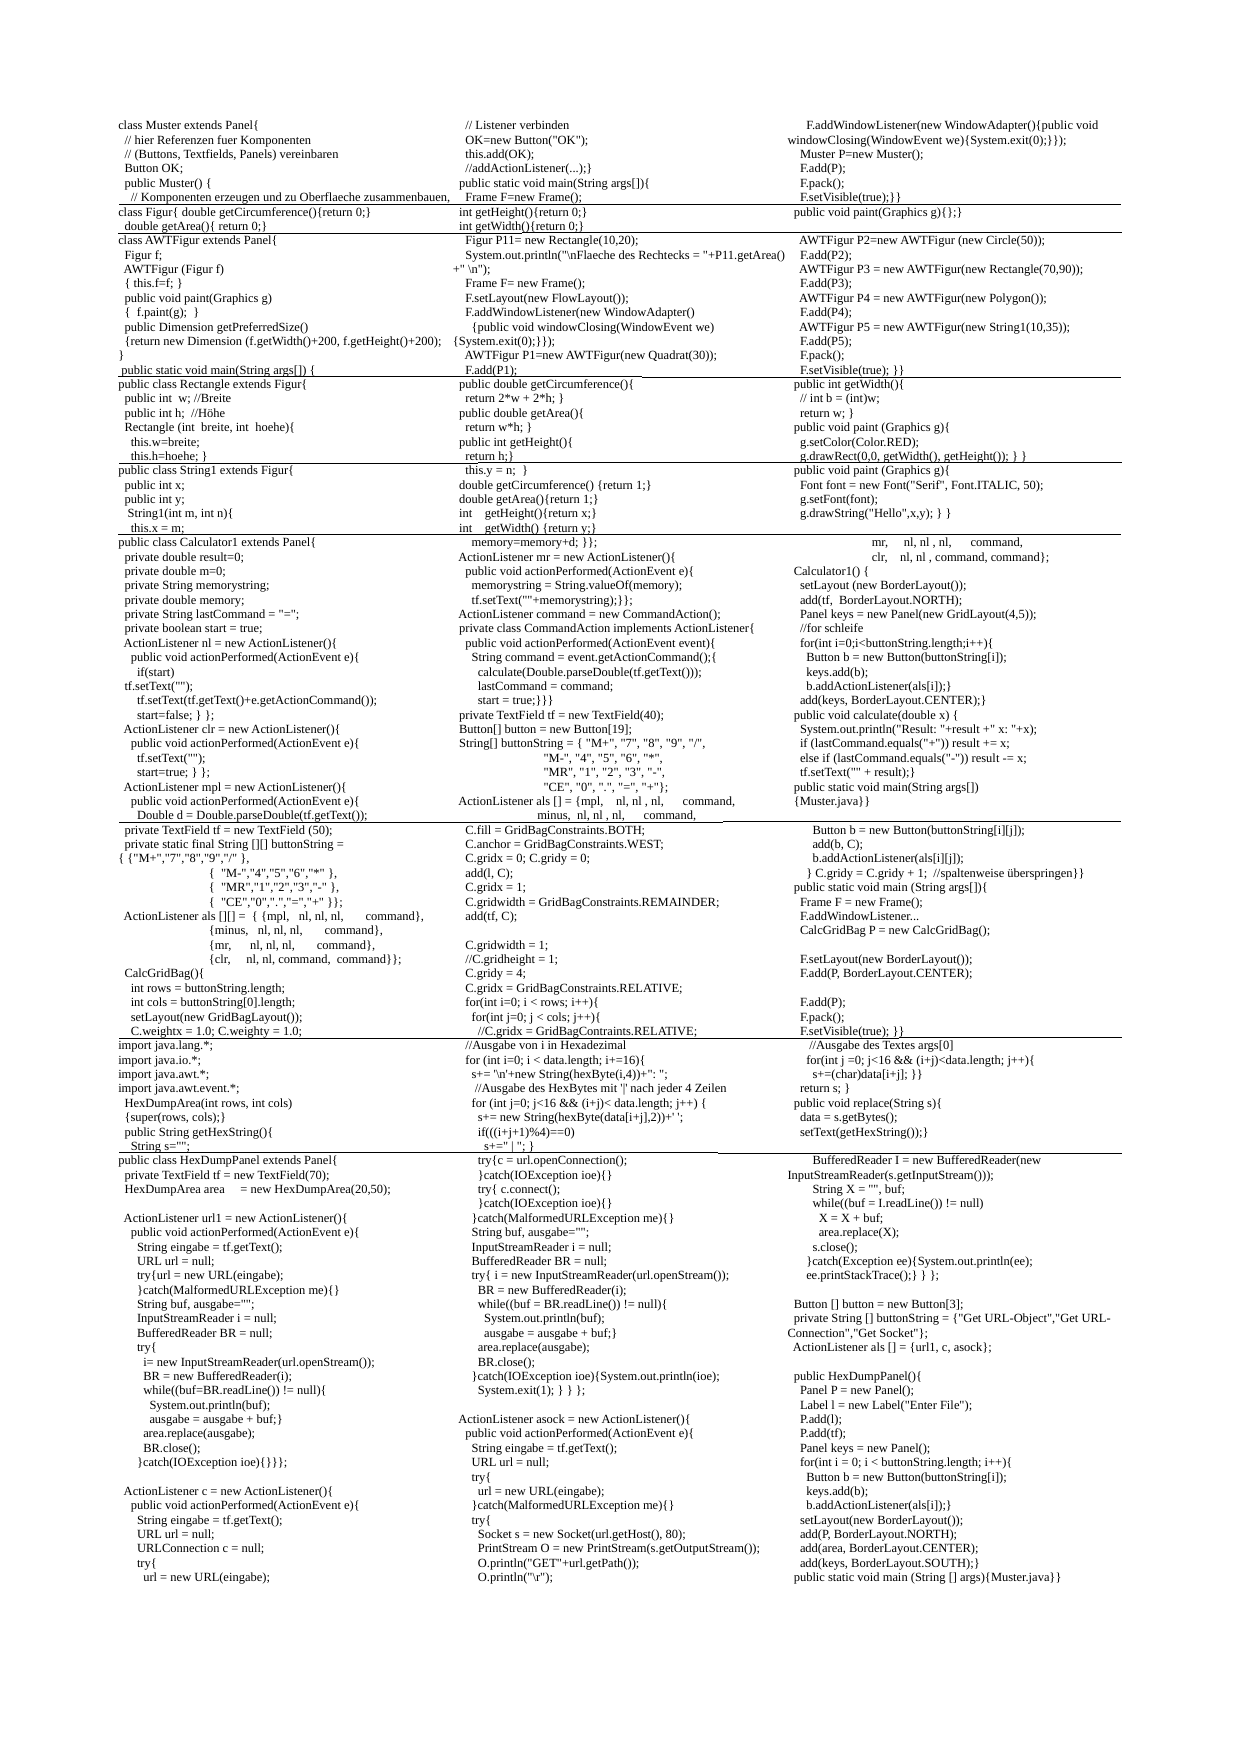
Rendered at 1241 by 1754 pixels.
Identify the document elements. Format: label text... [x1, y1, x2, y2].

text try{url = new URL(eingabe); [118, 1268, 453, 1282]
text return w; } [787, 406, 1122, 420]
text AWTFigur P2=new AWTFigur (new Circle(50)); [787, 233, 1122, 247]
text for(int j=0; j < cols; j++){ [453, 1009, 787, 1024]
text setLayout (new BorderLayout()); [787, 578, 1122, 592]
text C.anchor = GridBagConstraints.WEST; [453, 837, 787, 851]
text Button OK; [118, 161, 453, 176]
text tf.setText(""); [118, 751, 453, 765]
text b.addActionListener(als[i][j]); [787, 851, 1122, 866]
text if(((i+j+1)%4)==0) [453, 1124, 787, 1139]
text return 2*w + 2*h; } [453, 391, 787, 406]
text public void calculate(double x) { [787, 707, 1122, 722]
text String eingabe = tf.getText(); [453, 1441, 787, 1455]
text ee.printStackTrace();} } }; [787, 1268, 1122, 1282]
text {clr, nl, nl, command, command}}; [118, 952, 453, 966]
text {public void windowClosing(WindowEvent we){System.exit(0);}}); [453, 319, 787, 348]
text F.add(P, BorderLayout.CENTER); [787, 966, 1122, 981]
text P.add(l); [787, 1412, 1122, 1426]
text InputStreamReader i = null; [453, 1239, 787, 1254]
text BR = new BufferedReader(i); [453, 1282, 787, 1297]
text System.out.println("Result: "+result +" x: "+x); [787, 722, 1122, 736]
text public void actionPerformed(ActionEvent e){ [118, 736, 453, 751]
text } C.gridy = C.gridy + 1; //spaltenweise überspringen}} [787, 866, 1122, 880]
text Button b = new Button(buttonString[i][j]); [787, 822, 1122, 837]
text F.setVisible(true); }} [787, 1024, 1122, 1038]
text class Muster extends Panel{ [118, 118, 453, 132]
text s+= '\n'+new String(hexByte(i,4))+": "; [453, 1067, 787, 1081]
text public class Calculator1 extends Panel{ [118, 535, 453, 549]
text }catch(MalformedURLException me){} [118, 1282, 453, 1297]
text int getHeight(){return 0;} [453, 205, 787, 219]
text Panel keys = new Panel(); [787, 1441, 1122, 1455]
text // Komponenten erzeugen und zu Oberflaeche zusammenbauen, [118, 190, 453, 204]
text String s=""; [118, 1139, 453, 1153]
text }catch(IOException ioe){System.out.println(ioe); [453, 1369, 787, 1383]
text F.add(P); [787, 161, 1122, 176]
text F.setVisible(true);}} [787, 190, 1122, 204]
text public String getHexString(){ [118, 1124, 453, 1139]
text int getWidth() {return y;} [453, 521, 787, 534]
text import java.awt.*; [118, 1067, 453, 1081]
text try{c = url.openConnection(); [453, 1153, 787, 1167]
text for(int i=0; i < rows; i++){ [453, 995, 787, 1009]
text ActionListener nl = new ActionListener(){ [118, 636, 453, 650]
text tf.setText(tf.getText()+e.getActionCommand()); [118, 693, 453, 707]
text public void actionPerformed(ActionEvent e){ [118, 1225, 453, 1239]
text double getCircumference() {return 1;} [453, 477, 787, 492]
text b.addActionListener(als[i]);} [787, 679, 1122, 693]
text ActionListener als [] = {mpl, nl, nl , nl, command, [453, 794, 787, 808]
text area.replace(ausgabe); [453, 1340, 787, 1354]
text add(b, C); [787, 837, 1122, 851]
text F.add(P1); [453, 362, 787, 377]
text public static void main (String [] args){Muster.java}} [787, 1570, 1122, 1584]
text String X = "", buf; [787, 1182, 1122, 1196]
text BR = new BufferedReader(i); [118, 1369, 453, 1383]
text //Ausgabe des HexBytes mit '|' nach jeder 4 Zeilen [453, 1081, 787, 1096]
text int cols = buttonString[0].length; [118, 995, 453, 1009]
text String buf, ausgabe=""; [453, 1225, 787, 1239]
text public int y; [118, 492, 453, 506]
text b.addActionListener(als[i]);} [787, 1498, 1122, 1512]
text {mr, nl, nl, nl, command}, [118, 937, 453, 952]
text Button[] button = new Button[19]; [453, 722, 787, 736]
text tf.setText(""); [118, 679, 453, 693]
text F.add(P5); [787, 334, 1122, 348]
text s+=" | "; } [453, 1139, 787, 1153]
text Button b = new Button(buttonString[i]); [787, 650, 1122, 664]
text add(keys, BorderLayout.SOUTH);} [787, 1556, 1122, 1570]
text CalcGridBag P = new CalcGridBag(); [787, 923, 1122, 937]
text try{ c.connect(); [453, 1182, 787, 1196]
text try{ i = new InputStreamReader(url.openStream()); [453, 1268, 787, 1282]
text }catch(IOException ioe){} [453, 1196, 787, 1211]
text //Ausgabe des Textes args[0] [787, 1038, 1122, 1052]
text keys.add(b); [787, 1484, 1122, 1498]
text this.w=breite; [118, 434, 453, 449]
text private class CommandAction implements ActionListener{ [453, 621, 787, 636]
text Label l = new Label("Enter File"); [787, 1397, 1122, 1412]
text C.gridx = 0; C.gridy = 0; [453, 851, 787, 866]
text F.setVisible(true); }} [787, 362, 1122, 377]
text private String [] buttonString = {"Get URL-Object","Get URL-Connection","Get Socket"}; [787, 1311, 1122, 1340]
text add(P, BorderLayout.NORTH); [787, 1527, 1122, 1541]
text ActionListener als [][] = { {mpl, nl, nl, nl, command}, [118, 909, 453, 923]
text String command = event.getActionCommand();{ [453, 650, 787, 664]
text int getHeight(){return x;} [453, 506, 787, 521]
text try{ [118, 1340, 453, 1354]
text Calculator1() { [787, 564, 1122, 578]
text URL url = null; [118, 1527, 453, 1541]
text private String lastCommand = "="; [118, 607, 453, 621]
text //C.gridheight = 1; [453, 952, 787, 966]
text OK=new Button("OK"); [453, 132, 787, 147]
text F.pack(); [787, 1009, 1122, 1024]
text Panel P = new Panel(); [787, 1383, 1122, 1397]
text ActionListener als [] = {url1, c, asock}; [787, 1340, 1122, 1354]
text { "MR","1","2","3","-" }, [118, 880, 453, 894]
text s+= new String(hexByte(data[i+j],2))+' '; [453, 1110, 787, 1124]
text Button [] button = new Button[3]; [787, 1297, 1122, 1311]
text Rectangle (int breite, int hoehe){ [118, 420, 453, 434]
text private String memorystring; [118, 578, 453, 592]
text url = new URL(eingabe); [118, 1570, 453, 1584]
text public void actionPerformed(ActionEvent e){ [118, 650, 453, 664]
text setLayout(new GridBagLayout()); [118, 1009, 453, 1024]
text if (lastCommand.equals("+")) result += x; [787, 736, 1122, 751]
text public int w; //Breite [118, 391, 453, 406]
text tf.setText("" + result);} [787, 765, 1122, 779]
text ActionListener asock = new ActionListener(){ [453, 1412, 787, 1426]
text start=true; } }; [118, 765, 453, 779]
text private double result=0; [118, 549, 453, 564]
text //C.gridx = GridBagContraints.RELATIVE; [453, 1024, 787, 1038]
text URL url = null; [453, 1455, 787, 1469]
text public void paint(Graphics g){};} [787, 204, 1122, 219]
text public void actionPerformed(ActionEvent event){ [453, 636, 787, 650]
text }catch(IOException ioe){}}}; [118, 1455, 453, 1469]
text InputStreamReader i = null; [118, 1311, 453, 1326]
text Double d = Double.parseDouble(tf.getText()); [118, 808, 453, 822]
text F.add(P2); [787, 247, 1122, 262]
text { "M-","4","5","6","*" }, [118, 866, 453, 880]
text keys.add(b); [787, 664, 1122, 679]
text calculate(Double.parseDouble(tf.getText())); [453, 664, 787, 679]
text public double getCircumference(){ [453, 377, 787, 391]
text add(area, BorderLayout.CENTER); [787, 1541, 1122, 1556]
text Frame F= new Frame(); [453, 276, 787, 291]
text X = X + buf; [787, 1211, 1122, 1225]
text for(int i=0;i<buttonString.length;i++){ [787, 636, 1122, 650]
text Frame F = new Frame(); [787, 894, 1122, 909]
text //Ausgabe von i in Hexadezimal [453, 1039, 787, 1052]
text start = true;}}} [453, 693, 787, 707]
text AWTFigur (Figur f) [118, 262, 453, 276]
text AWTFigur P4 = new AWTFigur(new Polygon()); [787, 291, 1122, 305]
text F.add(P); [787, 995, 1122, 1009]
text BufferedReader I = new BufferedReader(new InputStreamReader(s.getInputStream())); [787, 1154, 1122, 1182]
text public void replace(String s){ [787, 1096, 1122, 1110]
text F.addWindowListener(new WindowAdapter(){public void windowClosing(WindowEvent we){System.exit(0);}}); [787, 118, 1122, 147]
text i= new InputStreamReader(url.openStream()); [118, 1354, 453, 1369]
text ausgabe = ausgabe + buf;} [118, 1412, 453, 1426]
text private double memory; [118, 592, 453, 607]
text P.add(tf); [787, 1426, 1122, 1441]
text System.exit(1); } } }; [453, 1383, 787, 1397]
text private boolean start = true; [118, 621, 453, 636]
text // int b = (int)w; [787, 391, 1122, 406]
text BufferedReader BR = null; [453, 1254, 787, 1268]
text try{ [453, 1512, 787, 1527]
text mr, nl, nl , nl, command, [787, 535, 1122, 549]
text C.gridy = 4; [453, 966, 787, 981]
text add(l, C); [453, 866, 787, 880]
text memorystring = String.valueOf(memory); [453, 578, 787, 592]
text g.drawString("Hello",x,y); } } [787, 506, 1122, 521]
text public void actionPerformed(ActionEvent e){ [453, 1426, 787, 1441]
text public int x; [118, 477, 453, 492]
text for (int i=0; i < data.length; i+=16){ [453, 1052, 787, 1067]
text int getWidth(){return 0;} [453, 219, 787, 233]
text public class HexDumpPanel extends Panel{ [118, 1153, 453, 1167]
text setText(getHexString());} [787, 1124, 1122, 1139]
text F.setLayout(new FlowLayout()); [453, 291, 787, 305]
text // (Buttons, Textfields, Panels) vereinbaren [118, 147, 453, 161]
text ActionListener clr = new ActionListener(){ [118, 722, 453, 736]
text private static final String [][] buttonString = { {"M+","7","8","9","/" }, [118, 837, 453, 866]
text C.fill = GridBagConstraints.BOTH; [453, 822, 787, 837]
text return h;} [453, 449, 787, 463]
text Muster P=new Muster(); [787, 147, 1122, 161]
text public Muster() { [118, 176, 453, 190]
text private TextField tf = new TextField(70); [118, 1167, 453, 1182]
text ActionListener url1 = new ActionListener(){ [118, 1211, 453, 1225]
text String1(int m, int n){ [118, 506, 453, 521]
text "MR", "1", "2", "3", "-", [453, 765, 787, 779]
text C.gridx = 1; [453, 880, 787, 894]
text public int h; //Höhe [118, 406, 453, 420]
text if(start) [118, 664, 453, 679]
text public static void main(String args[]){ [453, 176, 787, 190]
text public void actionPerformed(ActionEvent e){ [118, 794, 453, 808]
text C.gridx = GridBagConstraints.RELATIVE; [453, 981, 787, 995]
text }catch(Exception ee){System.out.println(ee); [787, 1254, 1122, 1268]
text private double m=0; [118, 564, 453, 578]
text Panel keys = new Panel(new GridLayout(4,5)); [787, 607, 1122, 621]
text BufferedReader BR = null; [118, 1326, 453, 1340]
text ActionListener mr = new ActionListener(){ [453, 549, 787, 564]
text //for schleife [787, 621, 1122, 636]
text public static void main(String args[]) [787, 779, 1122, 794]
text { this.f=f; } [118, 276, 453, 291]
text while((buf = BR.readLine()) != null){ [453, 1297, 787, 1311]
text data = s.getBytes(); [787, 1110, 1122, 1124]
text CalcGridBag(){ [118, 966, 453, 981]
text memory=memory+d; }}; [453, 535, 787, 549]
text System.out.println(buf); [453, 1311, 787, 1326]
text "CE", "0", ".", "=", "+"}; [453, 779, 787, 794]
text this.h=hoehe; } [118, 449, 453, 463]
text Socket s = new Socket(url.getHost(), 80); [453, 1527, 787, 1541]
text public Dimension getPreferredSize() [118, 319, 453, 334]
text public static void main(String args[]) { [118, 362, 453, 376]
text public void actionPerformed(ActionEvent e){ [453, 564, 787, 578]
text F.addWindowListener... [787, 909, 1122, 923]
text try{ [118, 1556, 453, 1570]
text add(keys, BorderLayout.CENTER);} [787, 693, 1122, 707]
text String[] buttonString = { "M+", "7", "8", "9", "/", [453, 736, 787, 751]
text String buf, ausgabe=""; [118, 1297, 453, 1311]
text URLConnection c = null; [118, 1541, 453, 1556]
text {return new Dimension (f.getWidth()+200, f.getHeight()+200); } [118, 334, 453, 362]
text double getArea(){ return 0;} [118, 219, 453, 233]
text int rows = buttonString.length; [118, 981, 453, 995]
text import java.awt.event.*; [118, 1081, 453, 1096]
text minus, nl, nl , nl, command, [453, 808, 787, 822]
text PrintStream O = new PrintStream(s.getOutputStream()); [453, 1541, 787, 1556]
text s+=(char)data[i+j]; }} [787, 1067, 1122, 1081]
text start=false; } }; [118, 707, 453, 722]
text Frame F=new Frame(); [453, 190, 787, 204]
text for (int j=0; j<16 && (i+j)< data.length; j++) { [453, 1096, 787, 1110]
text // Listener verbinden [453, 118, 787, 132]
text import java.lang.*; [118, 1038, 453, 1052]
text public void paint(Graphics g) [118, 291, 453, 305]
text g.setColor(Color.RED); [787, 434, 1122, 449]
text HexDumpArea area = new HexDumpArea(20,50); [118, 1182, 453, 1196]
text public int getWidth(){ [787, 377, 1122, 391]
text ausgabe = ausgabe + buf;} [453, 1326, 787, 1340]
text ActionListener command = new CommandAction(); [453, 607, 787, 621]
text F.addWindowListener(new WindowAdapter() [453, 305, 787, 319]
text C.weightx = 1.0; C.weighty = 1.0; [118, 1024, 453, 1038]
text C.gridwidth = GridBagConstraints.REMAINDER; [453, 894, 787, 909]
text this.y = n; } [453, 463, 787, 477]
text this.x = m; [118, 521, 453, 534]
text {minus, nl, nl, nl, command}, [118, 923, 453, 937]
text F.pack(); [787, 348, 1122, 362]
text class AWTFigur extends Panel{ [118, 234, 453, 247]
text F.add(P3); [787, 276, 1122, 291]
text ActionListener c = new ActionListener(){ [118, 1484, 453, 1498]
text public void paint (Graphics g){ [787, 420, 1122, 434]
text Font font = new Font("Serif", Font.ITALIC, 50); [787, 477, 1122, 492]
text }catch(MalformedURLException me){} [453, 1498, 787, 1512]
text String eingabe = tf.getText(); [118, 1239, 453, 1254]
text g.drawRect(0,0, getWidth(), getHeight()); } } [787, 449, 1122, 462]
text try{ [453, 1469, 787, 1484]
text }catch(MalformedURLException me){} [453, 1211, 787, 1225]
text AWTFigur P1=new AWTFigur(new Quadrat(30)); [453, 348, 787, 362]
text class Figur{ double getCircumference(){return 0;} [118, 204, 453, 219]
text BR.close(); [118, 1441, 453, 1455]
text {Muster.java}} [787, 794, 1122, 808]
text lastCommand = command; [453, 679, 787, 693]
text add(tf, C); [453, 909, 787, 923]
text O.println("GET"+url.getPath()); [453, 1556, 787, 1570]
text public HexDumpPanel(){ [787, 1369, 1122, 1383]
text System.out.println("\nFlaeche des Rechtecks = "+P11.getArea()+" \n"); [453, 247, 787, 276]
text C.gridwidth = 1; [453, 937, 787, 952]
text while((buf = I.readLine()) != null) [787, 1196, 1122, 1211]
text AWTFigur P3 = new AWTFigur(new Rectangle(70,90)); [787, 262, 1122, 276]
text public class String1 extends Figur{ [118, 463, 453, 477]
text area.replace(X); [787, 1225, 1122, 1239]
text { "CE","0",".","=","+" }}; [118, 894, 453, 909]
text g.setFont(font); [787, 492, 1122, 506]
text this.add(OK); [453, 147, 787, 161]
text return s; } [787, 1081, 1122, 1096]
text double getArea(){return 1;} [453, 492, 787, 506]
text else if (lastCommand.equals("-")) result -= x; [787, 751, 1122, 765]
text public void paint (Graphics g){ [787, 463, 1122, 477]
text ActionListener mpl = new ActionListener(){ [118, 779, 453, 794]
text F.setLayout(new BorderLayout()); [787, 952, 1122, 966]
text Button b = new Button(buttonString[i]); [787, 1469, 1122, 1484]
text public double getArea(){ [453, 406, 787, 420]
text O.println("\r"); [453, 1570, 787, 1584]
text Figur f; [118, 247, 453, 262]
text import java.io.*; [118, 1052, 453, 1067]
text setLayout(new BorderLayout()); [787, 1512, 1122, 1527]
text public static void main (String args[]){ [787, 880, 1122, 894]
text return w*h; } [453, 420, 787, 434]
text private TextField tf = new TextField(40); [453, 707, 787, 722]
text s.close(); [787, 1239, 1122, 1254]
text BR.close(); [453, 1354, 787, 1369]
text F.add(P4); [787, 305, 1122, 319]
text String eingabe = tf.getText(); [118, 1512, 453, 1527]
text AWTFigur P5 = new AWTFigur(new String1(10,35)); [787, 319, 1122, 334]
text F.pack(); [787, 176, 1122, 190]
text // hier Referenzen fuer Komponenten [118, 132, 453, 147]
text for(int i = 0; i < buttonString.length; i++){ [787, 1455, 1122, 1469]
text for(int j =0; j<16 && (i+j)<data.length; j++){ [787, 1052, 1122, 1067]
text while((buf=BR.readLine()) != null){ [118, 1383, 453, 1397]
text "M-", "4", "5", "6", "*", [453, 751, 787, 765]
text }catch(IOException ioe){} [453, 1167, 787, 1182]
text public int getHeight(){ [453, 434, 787, 449]
text //addActionListener(...);} [453, 161, 787, 176]
text public void actionPerformed(ActionEvent e){ [118, 1498, 453, 1512]
text url = new URL(eingabe); [453, 1484, 787, 1498]
text clr, nl, nl , command, command}; [787, 549, 1122, 564]
text System.out.println(buf); [118, 1397, 453, 1412]
text {super(rows, cols);} [118, 1110, 453, 1124]
text URL url = null; [118, 1254, 453, 1268]
text HexDumpArea(int rows, int cols) [118, 1096, 453, 1110]
text tf.setText(""+memorystring);}}; [453, 592, 787, 607]
text { f.paint(g); } [118, 305, 453, 319]
text add(tf, BorderLayout.NORTH); [787, 592, 1122, 607]
text area.replace(ausgabe); [118, 1426, 453, 1441]
text public class Rectangle extends Figur{ [118, 377, 453, 391]
text Figur P11= new Rectangle(10,20); [453, 233, 787, 247]
text private TextField tf = new TextField (50); [118, 822, 453, 837]
